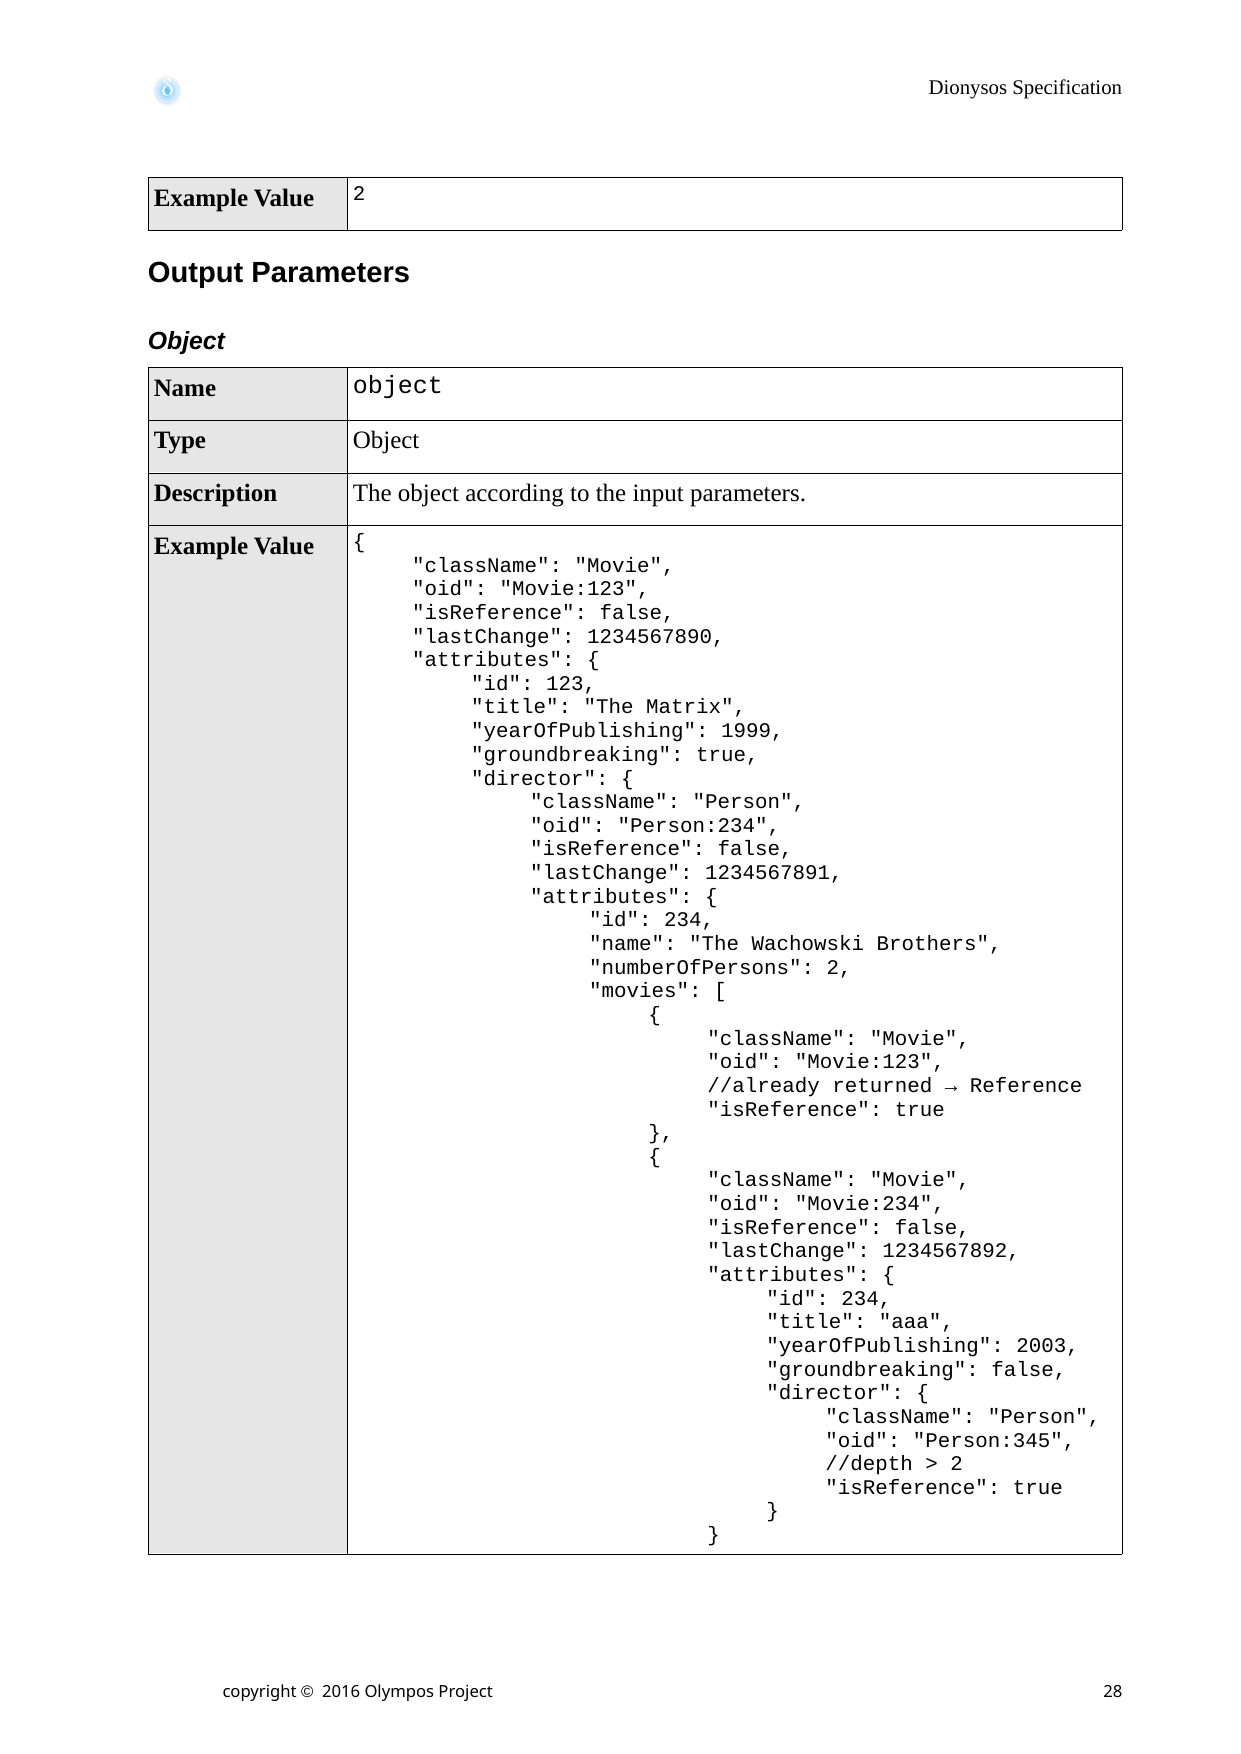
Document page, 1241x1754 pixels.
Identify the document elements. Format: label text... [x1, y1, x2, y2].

table_header Name [149, 368, 347, 420]
text Object [148, 326, 1122, 354]
table_cell The object according to the input parameters. [348, 474, 1122, 525]
table_cell Object [348, 421, 1122, 472]
table_cell 2 [348, 178, 1122, 230]
table_cell Type [149, 421, 347, 472]
table_cell { "className": "Movie", "oid": "Movie:123", "isReference": false, "lastChange": 1234567890, "attributes": { "id": 123, "title": "The Matrix", "yearOfPublishing": 1999, "groundbreaking": true, "director": { "className": "Person", "oid": "Person:234", "isReference": false, "lastChange": 1234567891, "attributes": { "id": 234, "name": "The Wachowski Brothers", "numberOfPersons": 2, "movies": [ { "className": "Movie", "oid": "Movie:123", //already returned → Reference "isReference": true }, { "className": "Movie", "oid": "Movie:234", "isReference": false, "lastChange": 1234567892, "attributes": { "id": 234, "title": "aaa", "yearOfPublishing": 2003, "groundbreaking": false, "director": { "className": "Person", "oid": "Person:345", //depth > 2 "isReference": true } } [348, 526, 1122, 1553]
picture [152, 75, 184, 106]
text Output Parameters [148, 255, 1122, 288]
table_cell Example Value [149, 526, 347, 1553]
table_header object [348, 368, 1122, 420]
table_cell Example Value [149, 178, 347, 230]
table_cell Description [149, 474, 347, 525]
